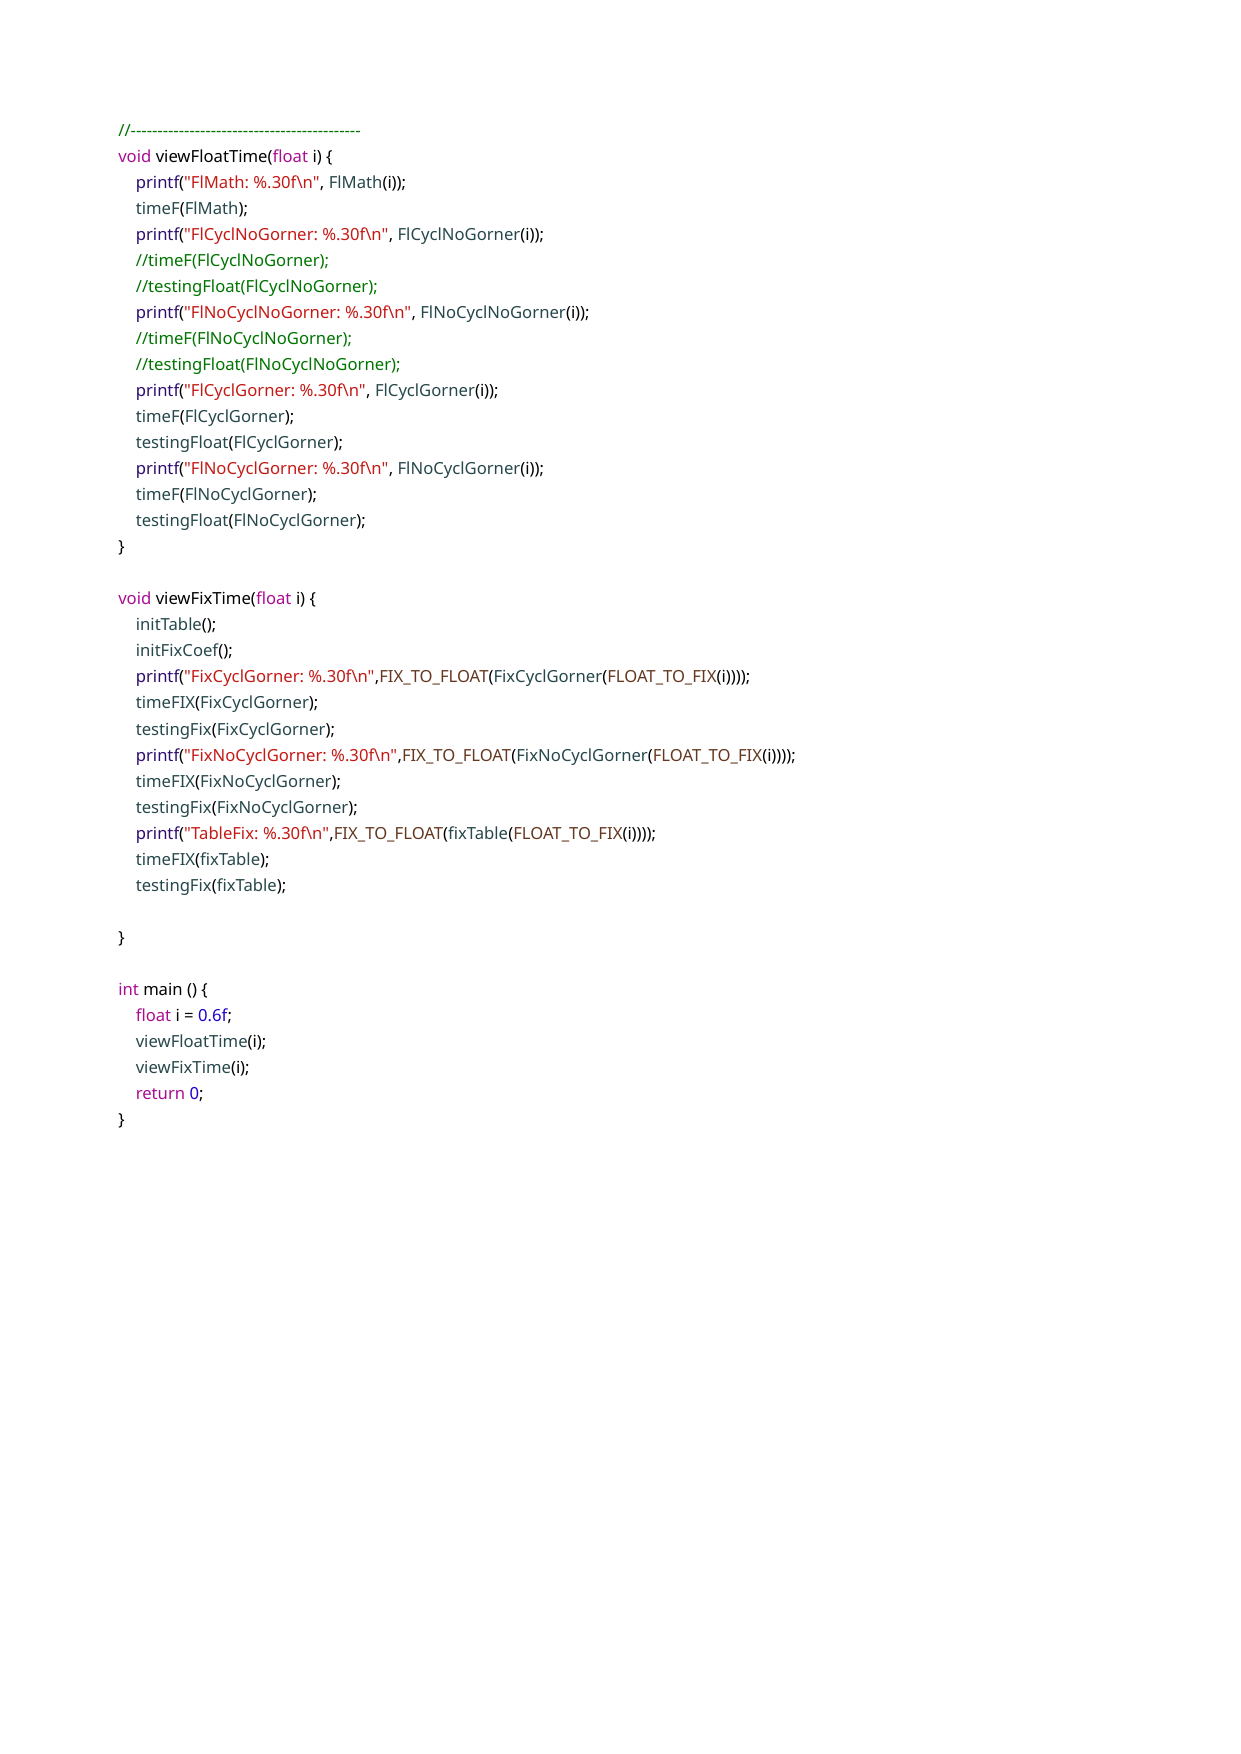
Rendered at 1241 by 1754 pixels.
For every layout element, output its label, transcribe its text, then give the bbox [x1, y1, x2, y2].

text } [118, 1108, 1152, 1130]
text initFixCoef(); [118, 639, 1152, 662]
text } [118, 535, 1152, 557]
text void viewFixTime(float i) { [118, 587, 1152, 609]
text testingFloat(FlCyclGorner); [118, 431, 1152, 453]
text void viewFloatTime(float i) { [118, 144, 1152, 167]
text printf("FlNoCyclGorner: %.30f\n", FlNoCyclGorner(i)); [118, 457, 1152, 479]
text //------------------------------------------- [118, 118, 1152, 141]
text timeFIX(FixNoCyclGorner); [118, 769, 1152, 792]
text printf("TableFix: %.30f\n",FIX_TO_FLOAT(fixTable(FLOAT_TO_FIX(i)))); [118, 821, 1152, 844]
text float i = 0.6f; [118, 1003, 1152, 1026]
text testingFix(FixNoCyclGorner); [118, 795, 1152, 818]
text timeFIX(FixCyclGorner); [118, 691, 1152, 714]
text int main () { [118, 977, 1152, 1000]
text testingFix(FixCyclGorner); [118, 717, 1152, 740]
text timeF(FlCyclGorner); [118, 404, 1152, 427]
text printf("FixNoCyclGorner: %.30f\n",FIX_TO_FLOAT(FixNoCyclGorner(FLOAT_TO_FIX(i)))); [118, 743, 1152, 766]
text printf("FlNoCyclNoGorner: %.30f\n", FlNoCyclNoGorner(i)); [118, 300, 1152, 323]
text timeF(FlNoCyclGorner); [118, 483, 1152, 505]
text timeF(FlMath); [118, 196, 1152, 219]
text //testingFloat(FlCyclNoGorner); [118, 274, 1152, 297]
text testingFix(fixTable); [118, 873, 1152, 896]
text viewFixTime(i); [118, 1056, 1152, 1078]
text printf("FixCyclGorner: %.30f\n",FIX_TO_FLOAT(FixCyclGorner(FLOAT_TO_FIX(i)))); [118, 665, 1152, 688]
text } [118, 925, 1152, 948]
text viewFloatTime(i); [118, 1029, 1152, 1052]
text printf("FlMath: %.30f\n", FlMath(i)); [118, 170, 1152, 193]
text initTable(); [118, 613, 1152, 636]
text printf("FlCyclGorner: %.30f\n", FlCyclGorner(i)); [118, 378, 1152, 401]
text //testingFloat(FlNoCyclNoGorner); [118, 352, 1152, 375]
text return 0; [118, 1082, 1152, 1104]
text //timeF(FlCyclNoGorner); [118, 248, 1152, 271]
text timeFIX(fixTable); [118, 847, 1152, 870]
text testingFloat(FlNoCyclGorner); [118, 509, 1152, 531]
text //timeF(FlNoCyclNoGorner); [118, 326, 1152, 349]
text printf("FlCyclNoGorner: %.30f\n", FlCyclNoGorner(i)); [118, 222, 1152, 245]
